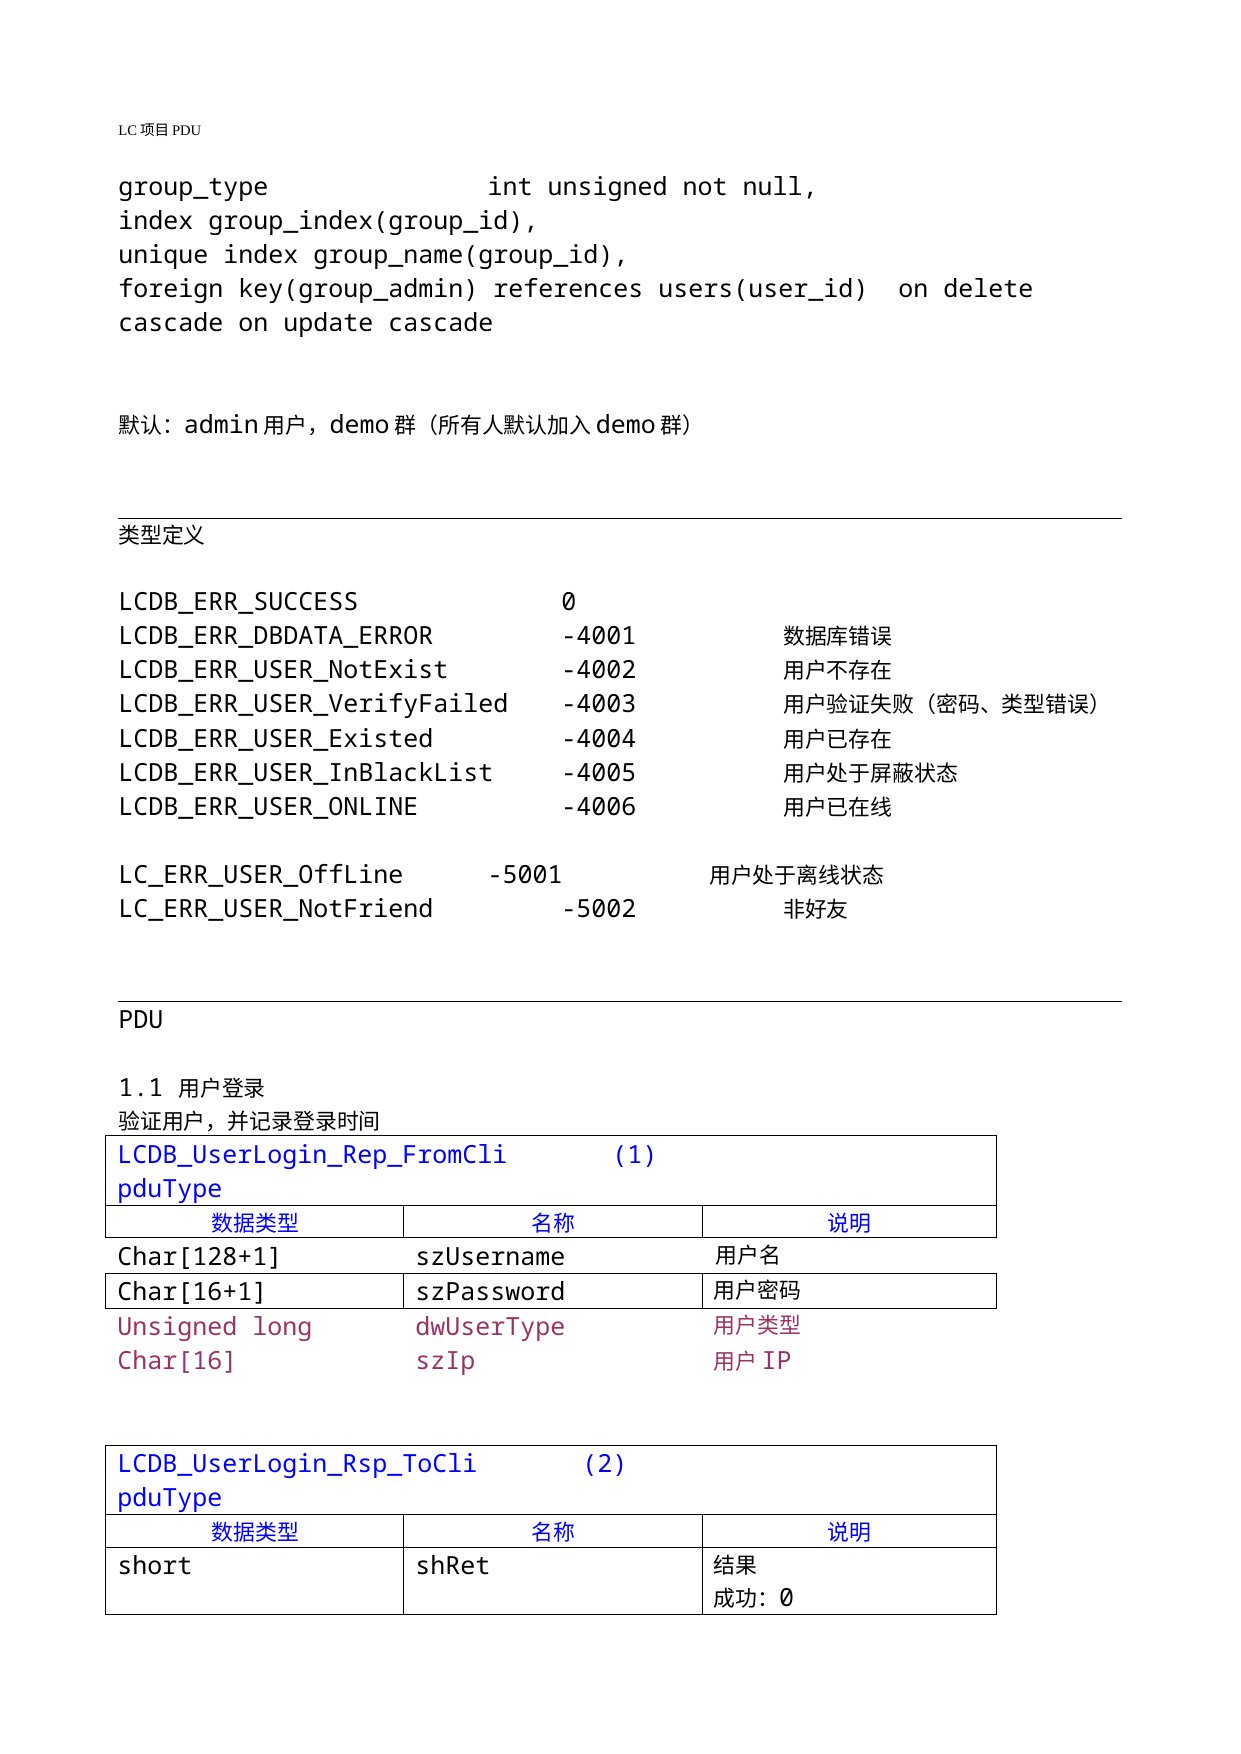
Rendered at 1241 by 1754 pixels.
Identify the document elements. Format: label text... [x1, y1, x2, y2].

table_cell 说明 [703, 1515, 996, 1547]
text 类型定义 [118, 519, 1122, 550]
table_cell dwUserType [404, 1309, 702, 1343]
text unique index group_name(group_id), [118, 237, 1122, 271]
table_cell 结果 成功：0 [703, 1548, 996, 1613]
table_cell 用户密码 [703, 1274, 996, 1307]
table_cell 名称 [404, 1206, 702, 1237]
text 验证用户，并记录登录时间 [118, 1104, 1122, 1135]
text LC_ERR_USER_OffLine -5001 用户处于离线状态 [118, 856, 1122, 891]
table_cell 用户IP [702, 1343, 996, 1377]
text PDU [118, 1002, 1122, 1036]
table_cell 用户名 [704, 1238, 996, 1272]
table_cell 名称 [404, 1515, 702, 1547]
table_header LCDB_UserLogin_Rep_FromCli (1) pduType [106, 1136, 996, 1204]
text 默认：admin用户，demo群（所有人默认加入demo群） [118, 407, 1122, 441]
text LC_ERR_USER_NotFriend -5002 非好友 [118, 891, 1122, 924]
text LCDB_ERR_DBDATA_ERROR -4001 数据库错误 [118, 618, 1122, 652]
text foreign key(group_admin) references users(user_id) on delete cascade on update cascade [118, 271, 1122, 339]
text group_type int unsigned not null, [118, 169, 1122, 203]
table_cell szPassword [404, 1274, 702, 1307]
table_cell shRet [404, 1548, 702, 1613]
table_cell 说明 [703, 1206, 996, 1237]
table_cell Char[16+1] [106, 1274, 403, 1307]
table_cell 数据类型 [106, 1206, 403, 1237]
text LCDB_ERR_USER_NotExist -4002 用户不存在 [118, 652, 1122, 686]
table_cell szUsername [404, 1238, 704, 1272]
text index group_index(group_id), [118, 203, 1122, 237]
text 1.1 用户登录 [118, 1070, 1122, 1104]
table_cell Char[16] [106, 1343, 404, 1377]
text LCDB_ERR_USER_InBlackList -4005 用户处于屏蔽状态 [118, 754, 1122, 788]
table_cell szIp [404, 1343, 702, 1377]
text LCDB_ERR_USER_VerifyFailed -4003 用户验证失败（密码、类型错误） [118, 686, 1122, 720]
text LCDB_ERR_USER_ONLINE -4006 用户已在线 [118, 788, 1122, 822]
table_cell 数据类型 [106, 1515, 403, 1547]
table_cell Unsigned long [106, 1309, 404, 1343]
text LCDB_ERR_SUCCESS 0 [118, 584, 1122, 618]
table_cell 用户类型 [702, 1309, 996, 1343]
table_cell short [106, 1548, 403, 1613]
table_cell Char[128+1] [106, 1238, 404, 1272]
table_header LCDB_UserLogin_Rsp_ToCli (2) pduType [106, 1446, 996, 1514]
text LCDB_ERR_USER_Existed -4004 用户已存在 [118, 720, 1122, 754]
